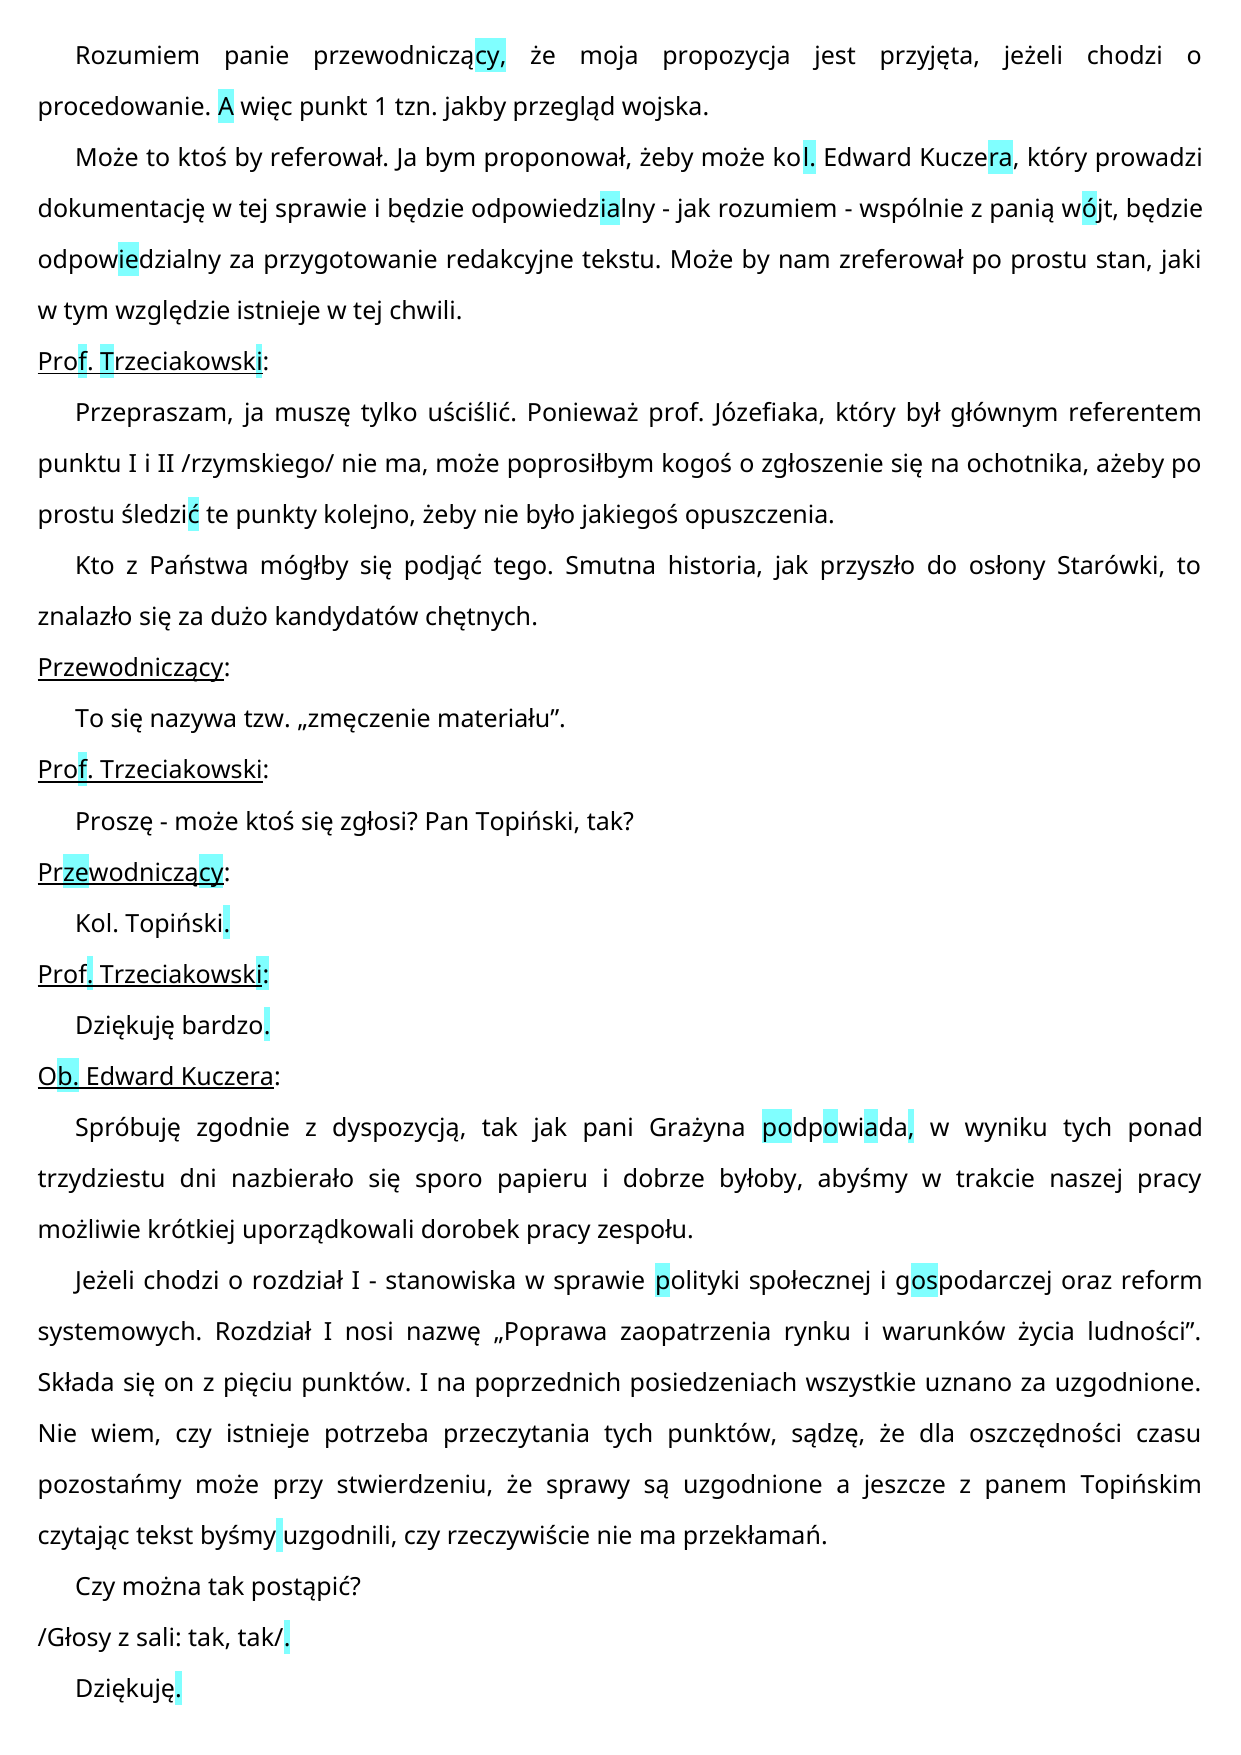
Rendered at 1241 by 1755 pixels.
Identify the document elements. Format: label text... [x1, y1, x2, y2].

text Dziękuję bardzo. [37, 1007, 1203, 1041]
text /Głosy z sali: tak, tak/. [37, 1620, 1203, 1654]
text Przewodniczący: [37, 650, 1203, 684]
text Przepraszam, ja muszę tylko uściślić. Ponieważ prof. Józefiaka, który był głównym referentem punktu I i II /rzymskiego/ nie ma, może poprosiłbym kogoś o zgłoszenie się na ochotnika, ażeby po prostu śledzić te punkty kolejno, żeby nie było jakiegoś opuszczenia. [37, 395, 1203, 531]
text Proszę - może ktoś się zgłosi? Pan Topiński, tak? [37, 803, 1203, 837]
text Czy można tak postąpić? [37, 1569, 1203, 1603]
text Spróbuję zgodnie z dyspozycją, tak jak pani Grażyna podpowiada, w wyniku tych ponad trzydziestu dni nazbierało się sporo papieru i dobrze byłoby, abyśmy w trakcie naszej pracy możliwie krótkiej uporządkowali dorobek pracy zespołu. [37, 1109, 1203, 1246]
text Jeżeli chodzi o rozdział I - stanowiska w sprawie polityki społecznej i gospodarczej oraz reform systemowych. Rozdział I nosi nazwę „Poprawa zaopatrzenia rynku i warunków życia ludności”. Składa się on z pięciu punktów. I na poprzednich posiedzeniach wszystkie uznano za uzgodnione. Nie wiem, czy istnieje potrzeba przeczytania tych punktów, sądzę, że dla oszczędności czasu pozostańmy może przy stwierdzeniu, że sprawy są uzgodnione a jeszcze z panem Topińskim czytając tekst byśmy uzgodnili, czy rzeczywiście nie ma przekłamań. [37, 1262, 1203, 1552]
text Może to ktoś by referował. Ja bym proponował, żeby może kol. Edward Kuczera, który prowadzi dokumentację w tej sprawie i będzie odpowiedzialny - jak rozumiem - wspólnie z panią wójt, będzie odpowiedzialny za przygotowanie redakcyjne tekstu. Może by nam zreferował po prostu stan, jaki w tym względzie istnieje w tej chwili. [37, 139, 1203, 327]
text Prof. Trzeciakowski: [37, 752, 1203, 786]
text To się nazywa tzw. „zmęczenie materiału”. [37, 701, 1203, 735]
text Ob. Edward Kuczera: [37, 1058, 1203, 1092]
text Dziękuję. [37, 1671, 1203, 1705]
text Rozumiem panie przewodniczący, że moja propozycja jest przyjęta, jeżeli chodzi o procedowanie. A więc punkt 1 tzn. jakby przegląd wojska. [37, 37, 1203, 123]
text Przewodniczący: [37, 854, 1203, 888]
text Kol. Topiński. [37, 905, 1203, 939]
text Kto z Państwa mógłby się podjąć tego. Smutna historia, jak przyszło do osłony Starówki, to znalazło się za dużo kandydatów chętnych. [37, 548, 1203, 633]
text Prof. Trzeciakowski: [37, 956, 1203, 990]
text Prof. Trzeciakowski: [37, 344, 1203, 378]
